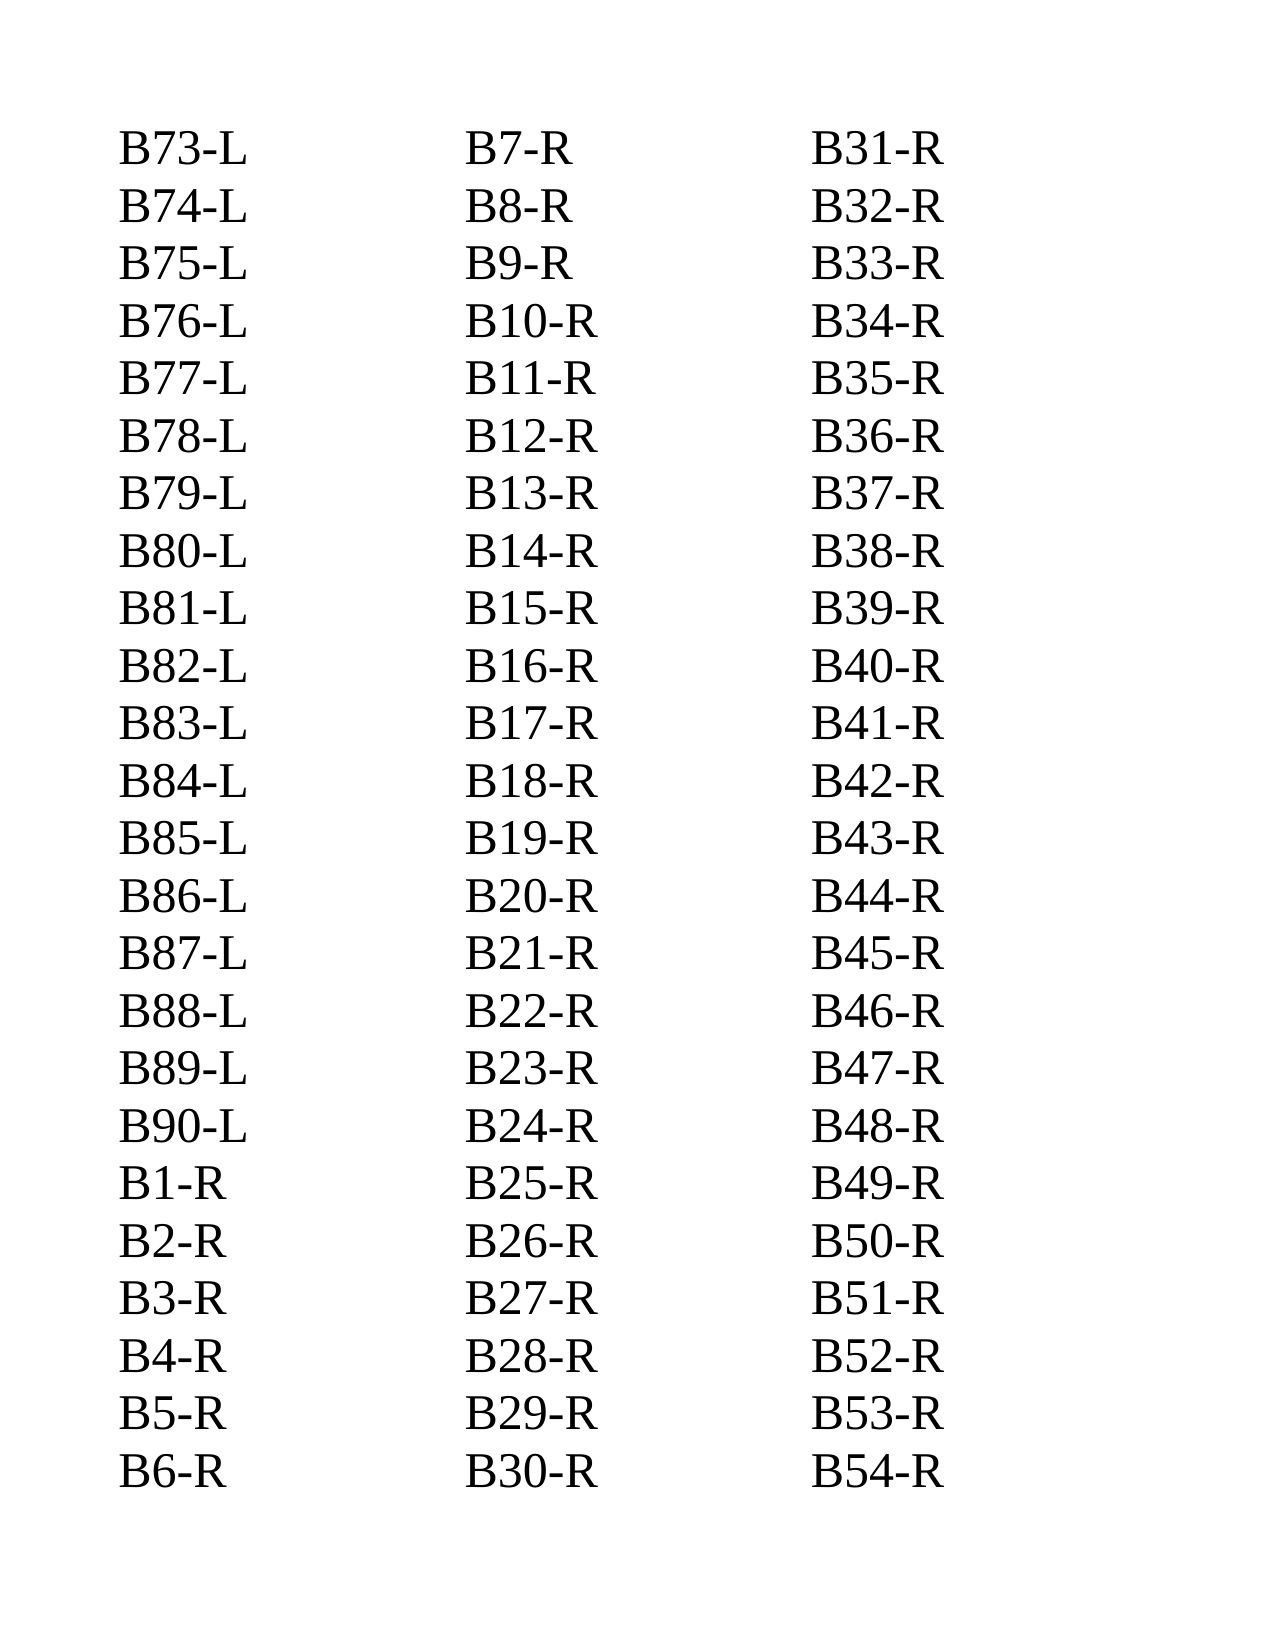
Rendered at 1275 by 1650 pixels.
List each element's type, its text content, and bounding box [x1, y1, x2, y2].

text B44-R [811, 866, 1157, 923]
text B45-R [811, 923, 1157, 981]
text B89-L [118, 1038, 464, 1096]
text B21-R [464, 923, 811, 981]
text B17-R [464, 693, 811, 751]
text B77-L [118, 348, 464, 406]
text B49-R [811, 1153, 1157, 1211]
text B22-R [464, 981, 811, 1038]
text B33-R [811, 233, 1157, 291]
text B16-R [464, 636, 811, 693]
text B81-L [118, 578, 464, 636]
text B14-R [464, 521, 811, 578]
text B2-R [118, 1211, 464, 1268]
text B11-R [464, 348, 811, 406]
text B13-R [464, 463, 811, 521]
text B20-R [464, 866, 811, 923]
text B24-R [464, 1096, 811, 1153]
text B31-R [811, 118, 1157, 176]
text B19-R [464, 808, 811, 866]
text B28-R [464, 1326, 811, 1383]
text B75-L [118, 233, 464, 291]
text B41-R [811, 693, 1157, 751]
text B36-R [811, 406, 1157, 463]
text B40-R [811, 636, 1157, 693]
text B27-R [464, 1268, 811, 1326]
text B8-R [464, 176, 811, 233]
text B46-R [811, 981, 1157, 1038]
text B47-R [811, 1038, 1157, 1096]
text B39-R [811, 578, 1157, 636]
text B51-R [811, 1268, 1157, 1326]
text B86-L [118, 866, 464, 923]
text B74-L [118, 176, 464, 233]
text B85-L [118, 808, 464, 866]
text B76-L [118, 291, 464, 348]
text B88-L [118, 981, 464, 1038]
text B35-R [811, 348, 1157, 406]
text B3-R [118, 1268, 464, 1326]
text B83-L [118, 693, 464, 751]
text B50-R [811, 1211, 1157, 1268]
text B18-R [464, 751, 811, 808]
text B87-L [118, 923, 464, 981]
text B43-R [811, 808, 1157, 866]
text B26-R [464, 1211, 811, 1268]
text B1-R [118, 1153, 464, 1211]
text B7-R [464, 118, 811, 176]
text B9-R [464, 233, 811, 291]
text B29-R [464, 1383, 811, 1441]
text B90-L [118, 1096, 464, 1153]
text B73-L [118, 118, 464, 176]
text B84-L [118, 751, 464, 808]
text B42-R [811, 751, 1157, 808]
text B53-R [811, 1383, 1157, 1441]
text B30-R [464, 1441, 811, 1498]
text B48-R [811, 1096, 1157, 1153]
text B37-R [811, 463, 1157, 521]
text B23-R [464, 1038, 811, 1096]
text B6-R [118, 1441, 464, 1498]
text B54-R [811, 1441, 1157, 1498]
text B78-L [118, 406, 464, 463]
text B82-L [118, 636, 464, 693]
text B79-L [118, 463, 464, 521]
text B80-L [118, 521, 464, 578]
text B12-R [464, 406, 811, 463]
text B34-R [811, 291, 1157, 348]
text B4-R [118, 1326, 464, 1383]
text B10-R [464, 291, 811, 348]
text B52-R [811, 1326, 1157, 1383]
text B32-R [811, 176, 1157, 233]
text B25-R [464, 1153, 811, 1211]
text B38-R [811, 521, 1157, 578]
text B15-R [464, 578, 811, 636]
text B5-R [118, 1383, 464, 1441]
